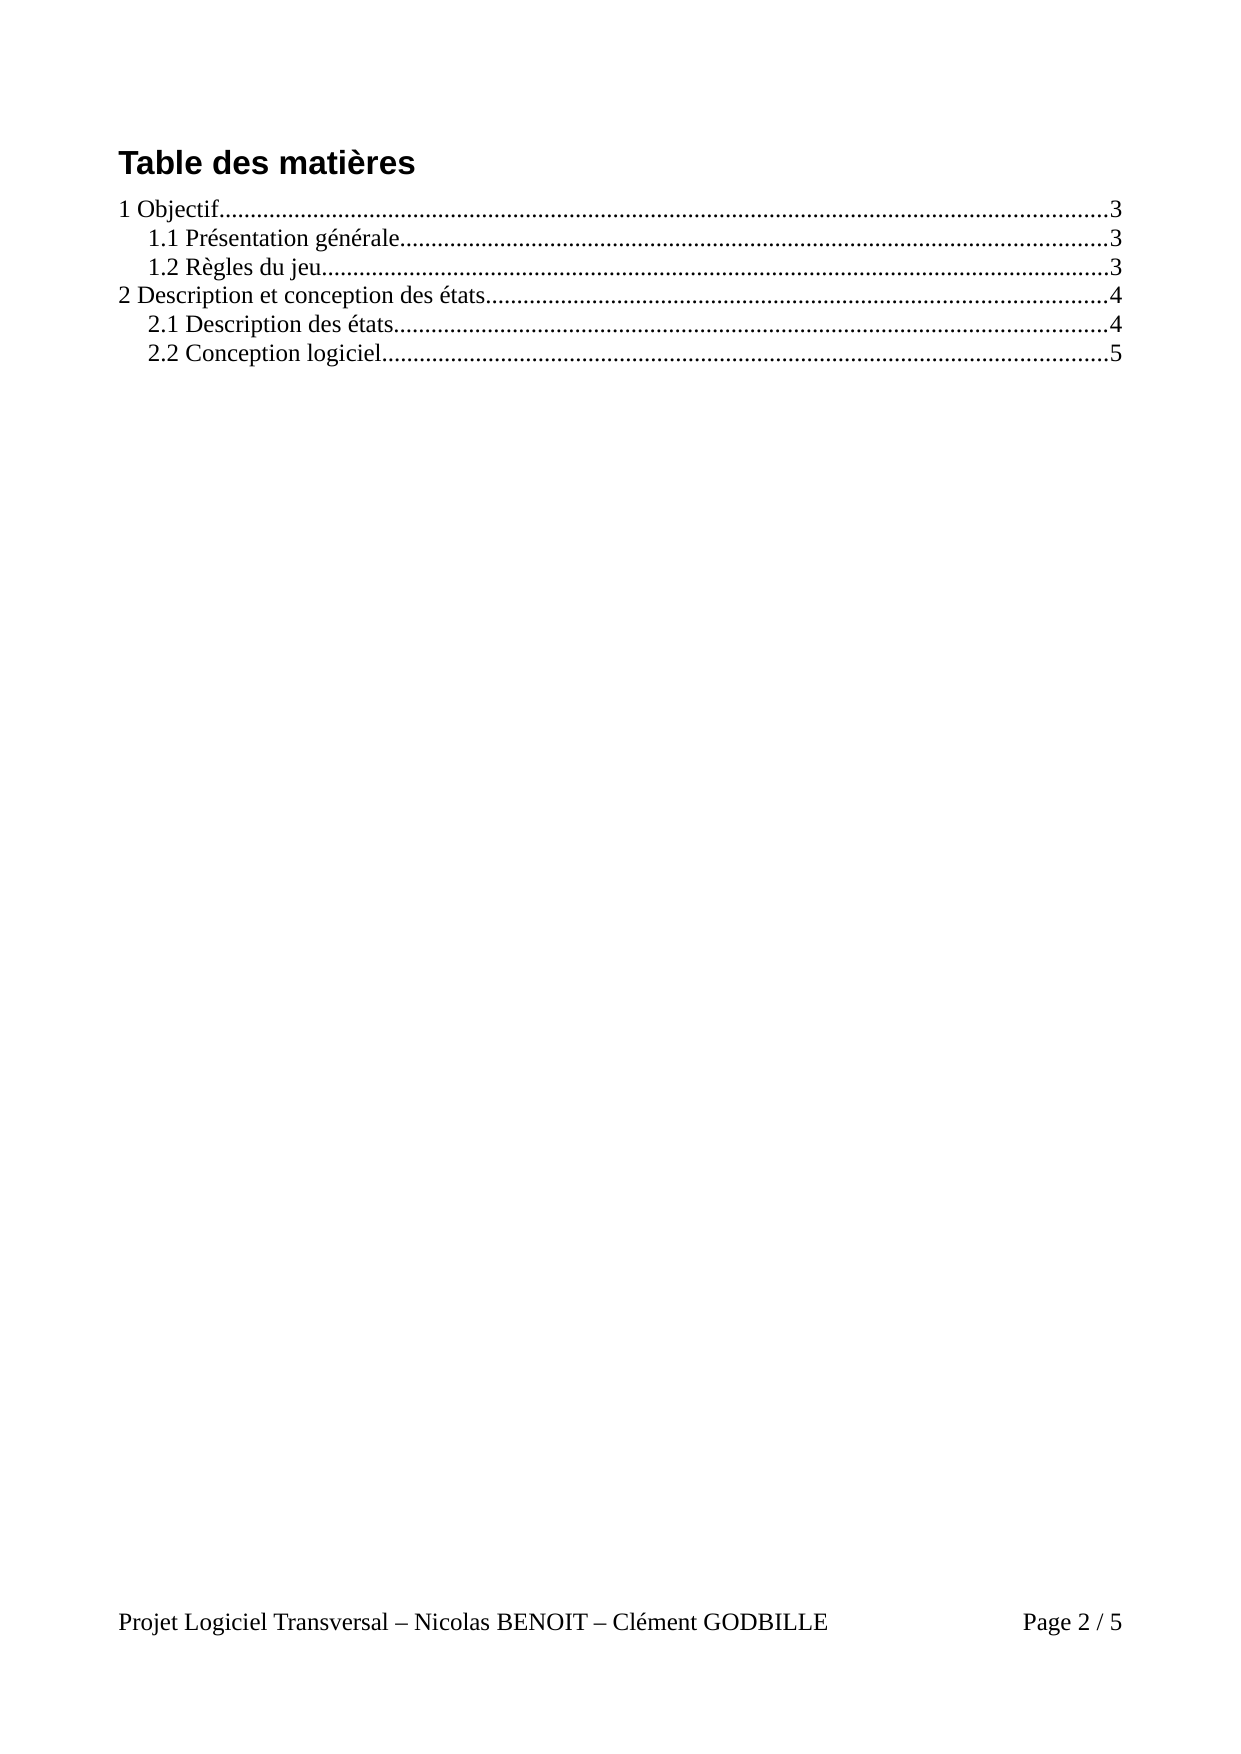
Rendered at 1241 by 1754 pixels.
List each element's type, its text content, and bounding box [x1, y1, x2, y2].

text 2 Description et conception des états 4 [118, 280, 1122, 309]
text 2.1 Description des états 4 [148, 309, 1122, 338]
subtitle Table des matières [118, 143, 1122, 182]
text 1.1 Présentation générale 3 [148, 223, 1122, 252]
text 2.2 Conception logiciel 5 [148, 338, 1122, 367]
text 1 Objectif 3 [118, 194, 1122, 223]
text 1.2 Règles du jeu 3 [148, 252, 1122, 280]
